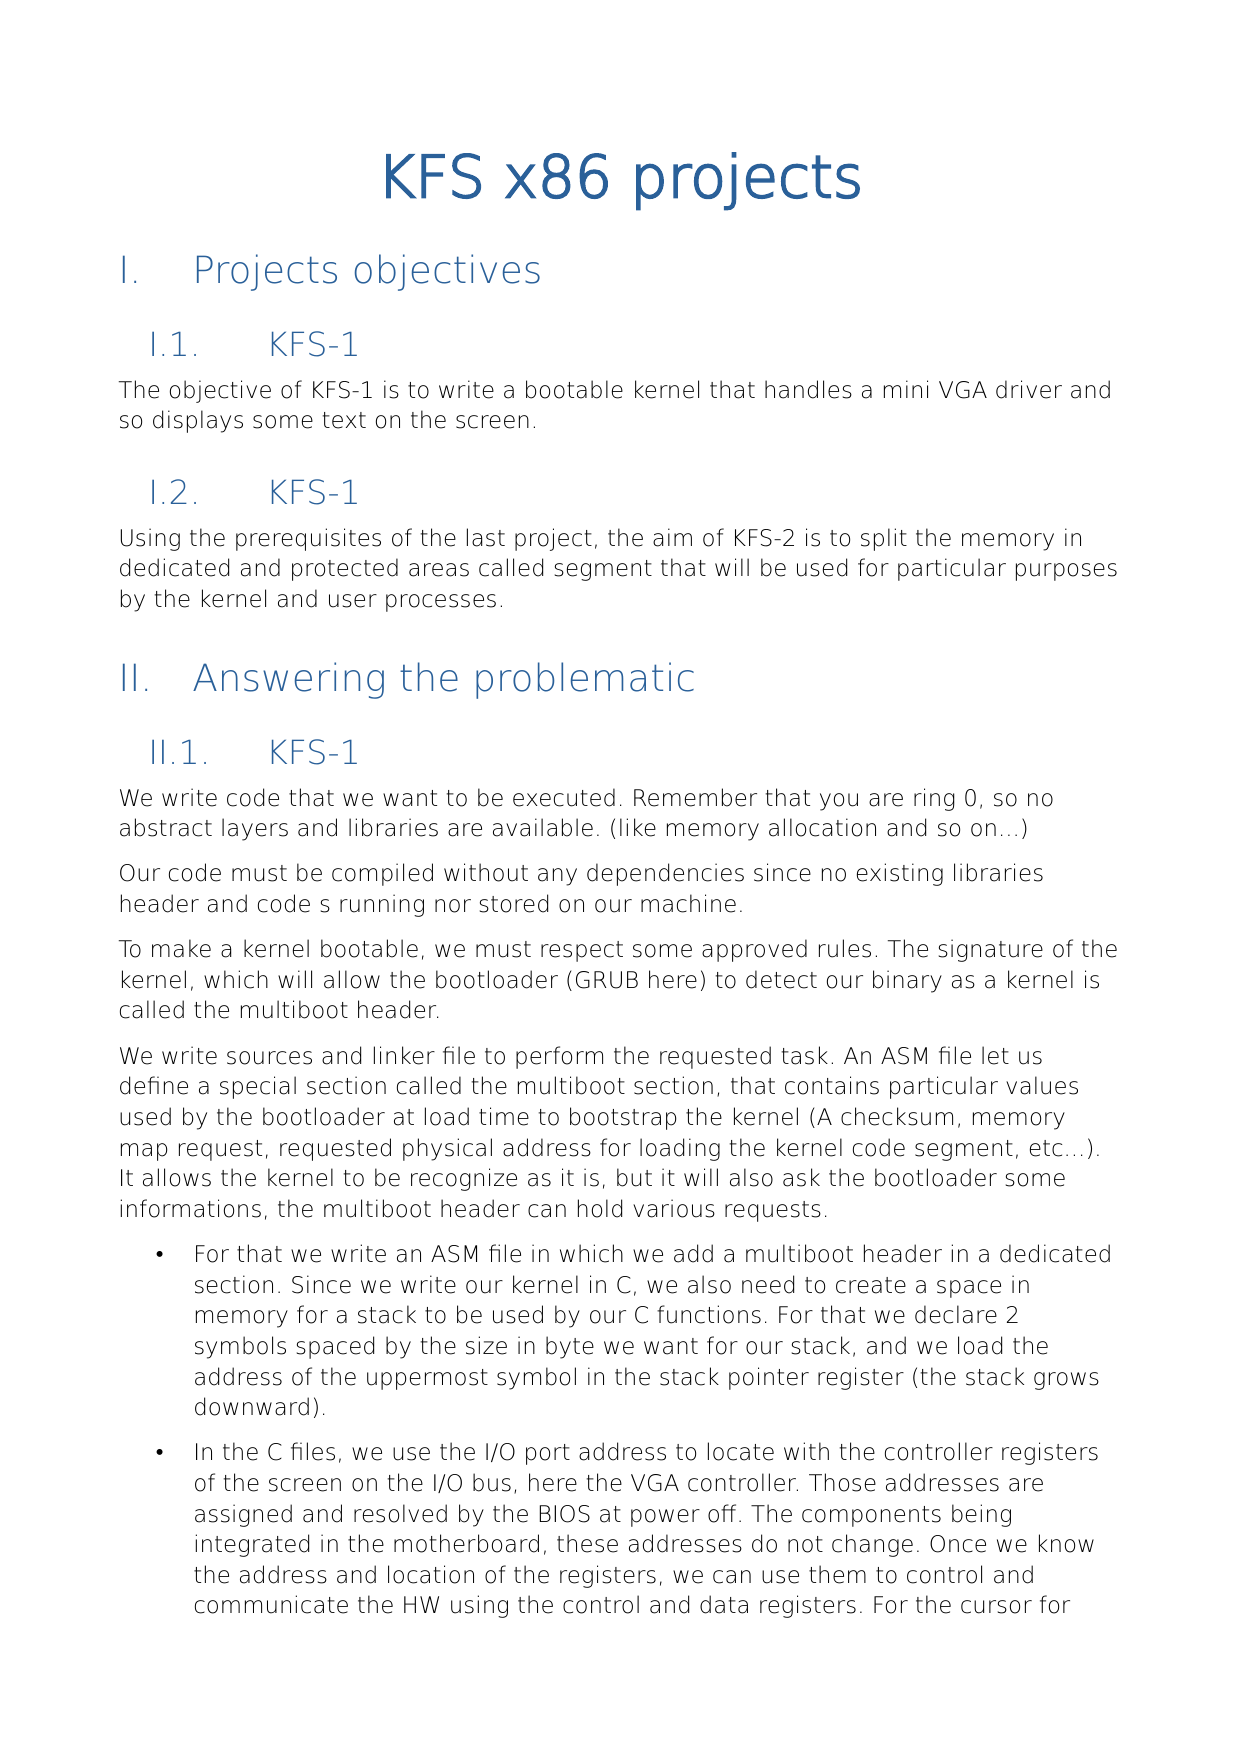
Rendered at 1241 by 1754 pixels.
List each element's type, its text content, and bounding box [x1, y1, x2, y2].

text We write sources and linker file to perform the requested task. An ASM file let us define a special section called the multiboot section, that contains particular values used by the bootloader at load time to bootstrap the kernel (A checksum, memory map request, requested physical address for loading the kernel code segment, etc...). It allows the kernel to be recognize as it is, but it will also ask the bootloader some informations, the multiboot header can hold various requests. [118, 1043, 1122, 1223]
list In the C files, we use the I/O port address to locate with the controller registers of the screen on the I/O bus, here the VGA controller. Those addresses are assigned and resolved by the BIOS at power off. The components being integrated in the motherboard, these addresses do not change. Once we know the address and location of the registers, we can use them to control and communicate the HW using the control and data registers. For the cursor for [156, 1439, 1122, 1619]
text Using the prerequisites of the last project, the aim of KFS-2 is to split the memory in dedicated and protected areas called segment that will be used for particular purposes by the kernel and user processes. [118, 525, 1122, 613]
text We write code that we want to be executed. Remember that you are ring 0, so no abstract layers and libraries are available. (like memory allocation and so on...) [118, 785, 1122, 842]
text To make a kernel bootable, we must respect some approved rules. The signature of the kernel, which will allow the bootloader (GRUB here) to detect our binary as a kernel is called the multiboot header. [118, 936, 1122, 1024]
subtitle KFS-1 [118, 733, 1122, 772]
text The objective of KFS-1 is to write a bootable kernel that handles a mini VGA driver and so displays some text on the screen. [118, 377, 1122, 434]
list For that we write an ASM file in which we add a multiboot header in a dedicated section. Since we write our kernel in C, we also need to create a space in memory for a stack to be used by our C functions. For that we declare 2 symbols spaced by the size in byte we want for our stack, and we load the address of the uppermost symbol in the stack pointer register (the stack grows downward). [156, 1241, 1122, 1421]
subtitle Projects objectives [118, 248, 1122, 292]
subtitle Answering the problematic [118, 656, 1122, 700]
title KFS x86 projects [118, 143, 1122, 211]
subtitle KFS-1 [118, 326, 1122, 364]
subtitle KFS-1 [118, 473, 1122, 512]
text Our code must be compiled without any dependencies since no existing libraries header and code s running nor stored on our machine. [118, 861, 1122, 918]
